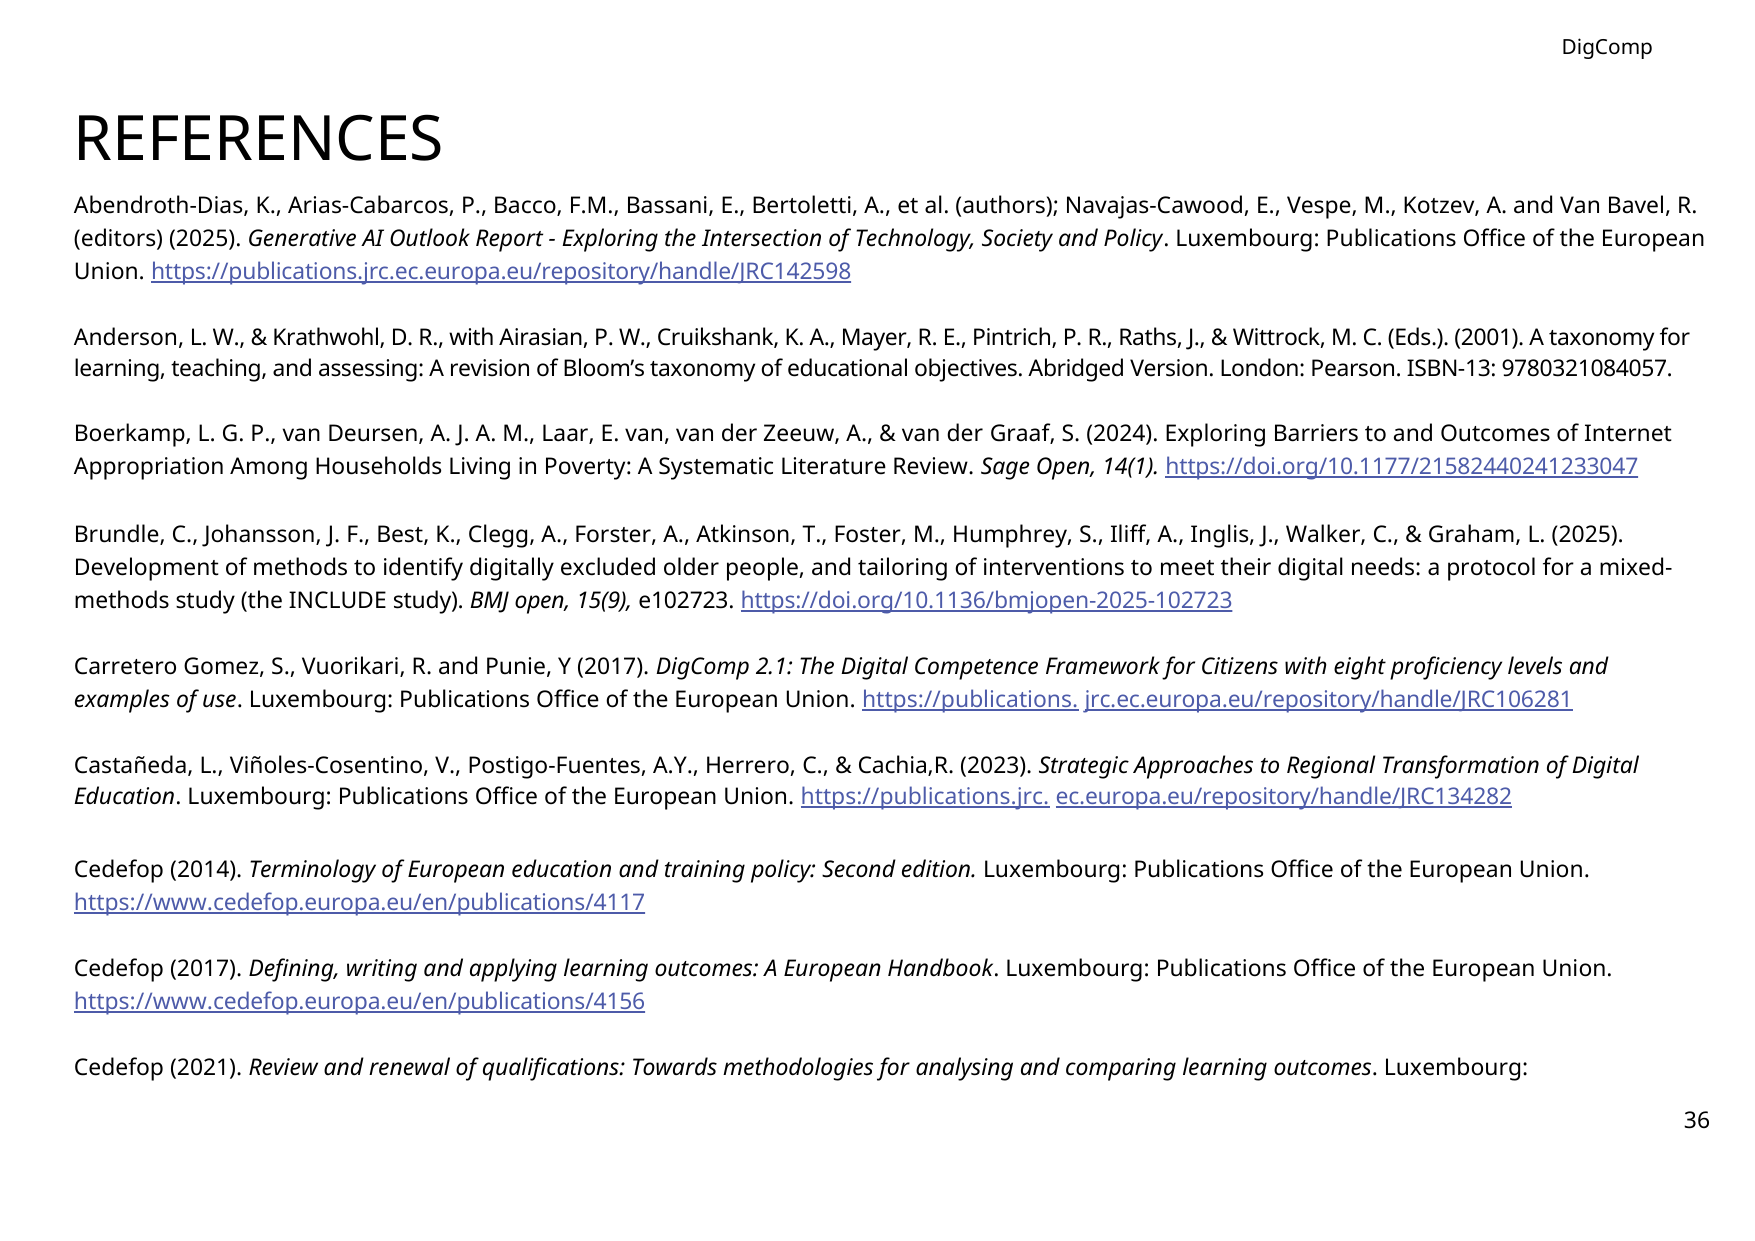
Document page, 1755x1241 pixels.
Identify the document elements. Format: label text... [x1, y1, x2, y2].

text Abendroth-Dias, K., Arias-Cabarcos, P., Bacco, F.M., Bassani, E., Bertoletti, A., et al. (authors); Navajas-Cawood, E., Vespe, M., Kotzev, A. and Van Bavel, R. (editors) (2025). Generative AI Outlook Report - Exploring the Intersection of Technology, Society and Policy. Luxembourg: Publications Office of the European Union. https://publications.jrc.ec.europa.eu/repository/handle/JRC142598 [74, 189, 1710, 286]
text Castañeda, L., Viñoles-Cosentino, V., Postigo-Fuentes, A.Y., Herrero, C., & Cachia,R. (2023). Strategic Approaches to Regional Transformation of Digital Education. Luxembourg: Publications Office of the European Union. https://publications.jrc. ec.europa.eu/repository/handle/JRC134282 [74, 749, 1710, 811]
text Cedefop (2014). Terminology of European education and training policy: Second edition. Luxembourg: Publications Office of the European Union. https://www.cedefop.europa.eu/en/publications/4117 [74, 853, 1662, 917]
text Brundle, C., Johansson, J. F., Best, K., Clegg, A., Forster, A., Atkinson, T., Foster, M., Humphrey, S., Iliff, A., Inglis, J., Walker, C., & Graham, L. (2025). Development of methods to identify digitally excluded older people, and tailoring of interventions to meet their digital needs: a protocol for a mixed-methods study (the INCLUDE study). BMJ open, 15(9), e102723. https://doi.org/10.1136/bmjopen-2025-102723 [74, 518, 1706, 615]
text Cedefop (2017). Defining, writing and applying learning outcomes: A European Handbook. Luxembourg: Publications Office of the European Union. https://www.cedefop.europa.eu/en/publications/4156 [74, 952, 1663, 1016]
subtitle REFERENCES [74, 94, 1710, 179]
text Cedefop (2021). Review and renewal of qualifications: Towards methodologies for analysing and comparing learning outcomes. Luxembourg: [74, 1051, 1663, 1082]
text Boerkamp, L. G. P., van Deursen, A. J. A. M., Laar, E. van, van der Zeeuw, A., & van der Graaf, S. (2024). Exploring Barriers to and Outcomes of Internet Appropriation Among Households Living in Poverty: A Systematic Literature Review. Sage Open, 14(1). https://doi.org/10.1177/21582440241233047 [74, 417, 1710, 481]
text Carretero Gomez, S., Vuorikari, R. and Punie, Y (2017). DigComp 2.1: The Digital Competence Framework for Citizens with eight proficiency levels and examples of use. Luxembourg: Publications Office of the European Union. https://publications. jrc.ec.europa.eu/repository/handle/JRC106281 [74, 650, 1710, 714]
text Anderson, L. W., & Krathwohl, D. R., with Airasian, P. W., Cruikshank, K. A., Mayer, R. E., Pintrich, P. R., Raths, J., & Wittrock, M. C. (Eds.). (2001). A taxonomy for learning, teaching, and assessing: A revision of Bloom’s taxonomy of educational objectives. Abridged Version. London: Pearson. ISBN-13: 9780321084057. [74, 321, 1710, 383]
